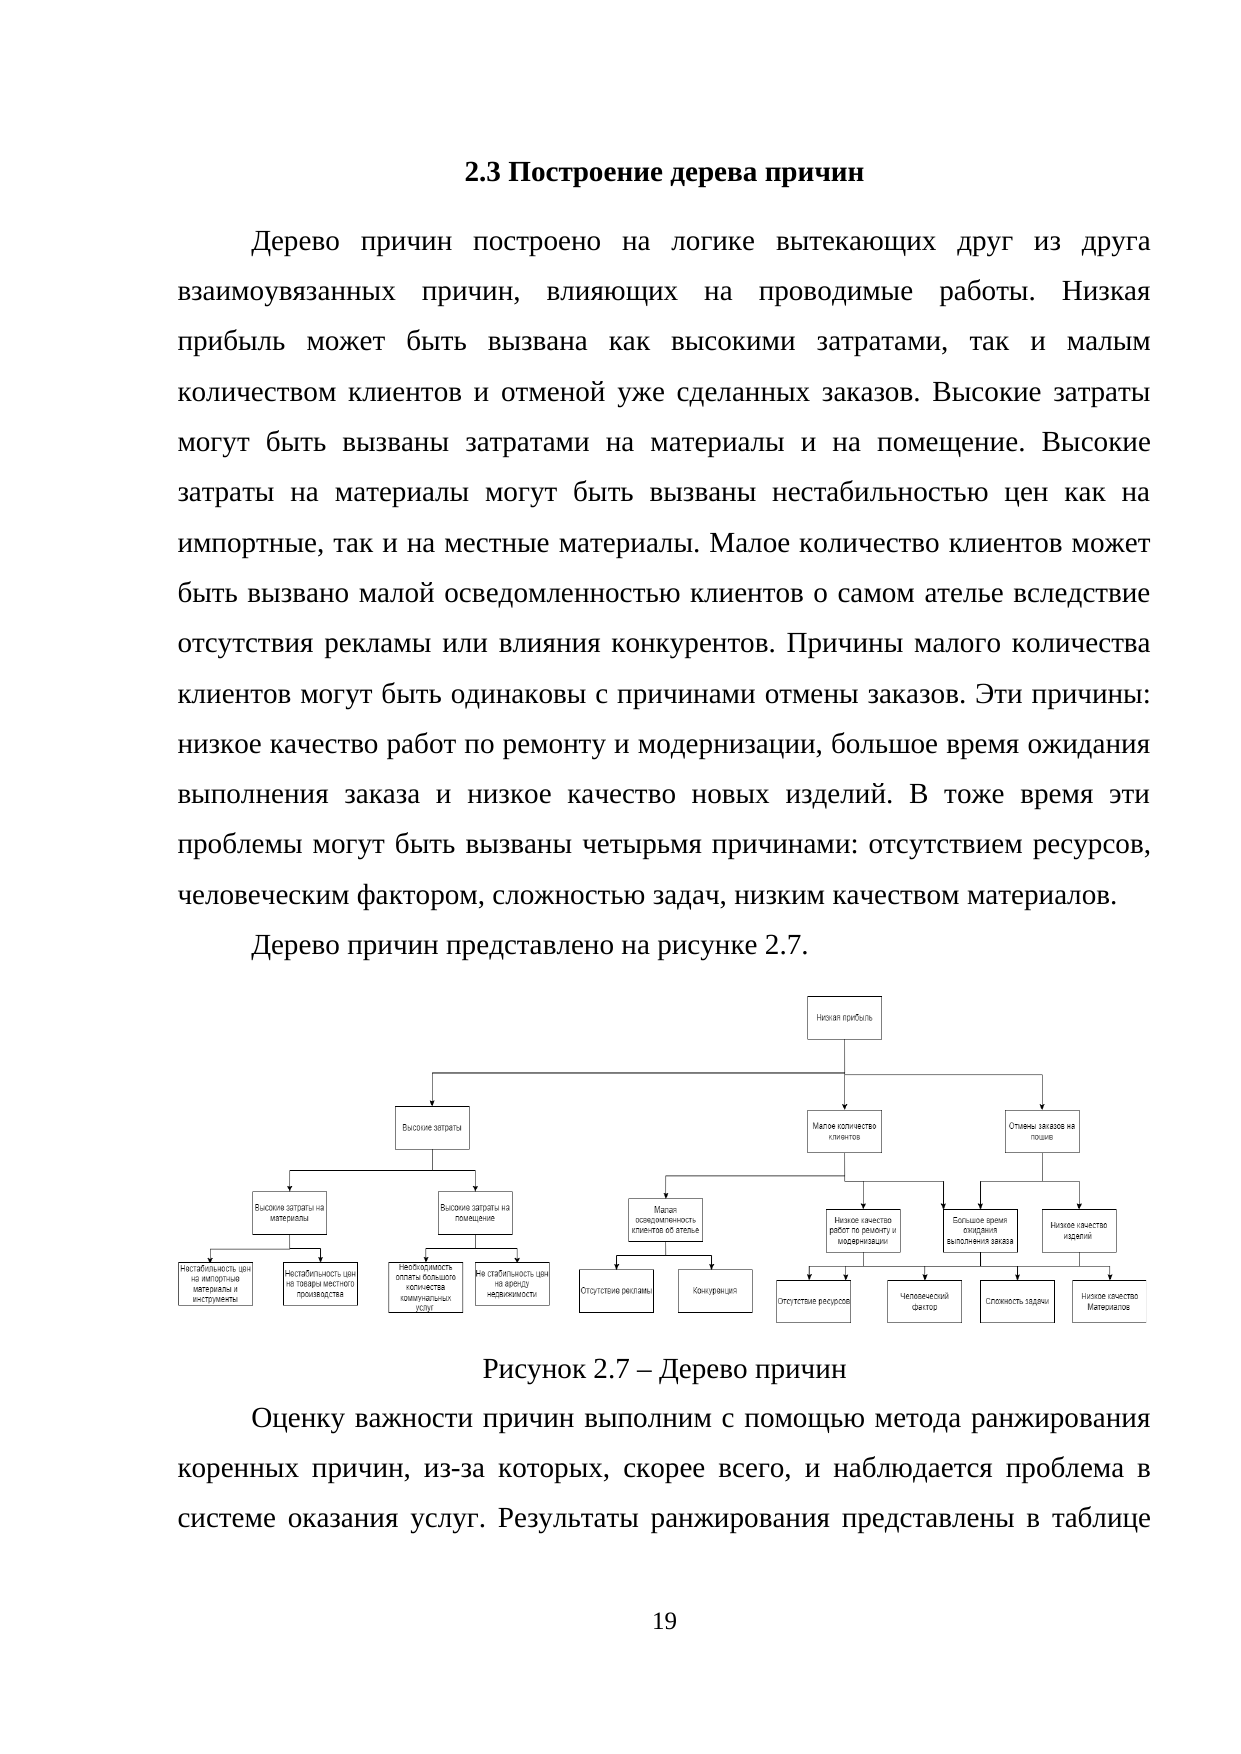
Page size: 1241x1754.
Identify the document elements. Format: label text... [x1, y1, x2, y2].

text Рисунок 2.7 – Дерево причин [177, 990, 1152, 1385]
picture [178, 996, 1147, 1323]
subtitle 2.3 Построение дерева причин [177, 154, 1152, 187]
text Оценку важности причин выполним с помощью метода ранжирования коренных причин, из-за которых, скорее всего, и наблюдается проблема в системе оказания услуг. Результаты ранжирования представлены в таблице [177, 1400, 1152, 1534]
text Дерево причин представлено на рисунке 2.7. [177, 927, 1152, 961]
text Дерево причин построено на логике вытекающих друг из друга взаимоувязанных причин, влияющих на проводимые работы. Низкая прибыль может быть вызвана как высокими затратами, так и малым количеством клиентов и отменой уже сделанных заказов. Высокие затраты могут быть вызваны затратами на материалы и на помещение. Высокие затраты на материалы могут быть вызваны нестабильностью цен как на импортные, так и на местные материалы. Малое количество клиентов может быть вызвано малой осведомленностью клиентов о самом ателье вследствие отсутствия рекламы или влияния конкурентов. Причины малого количества клиентов могут быть одинаковы с причинами отмены заказов. Эти причины: низкое качество работ по ремонту и модернизации, большое время ожидания выполнения заказа и низкое качество новых изделий. В тоже время эти проблемы могут быть вызваны четырьмя причинами: отсутствием ресурсов, человеческим фактором, сложностью задач, низким качеством материалов. [177, 223, 1152, 911]
